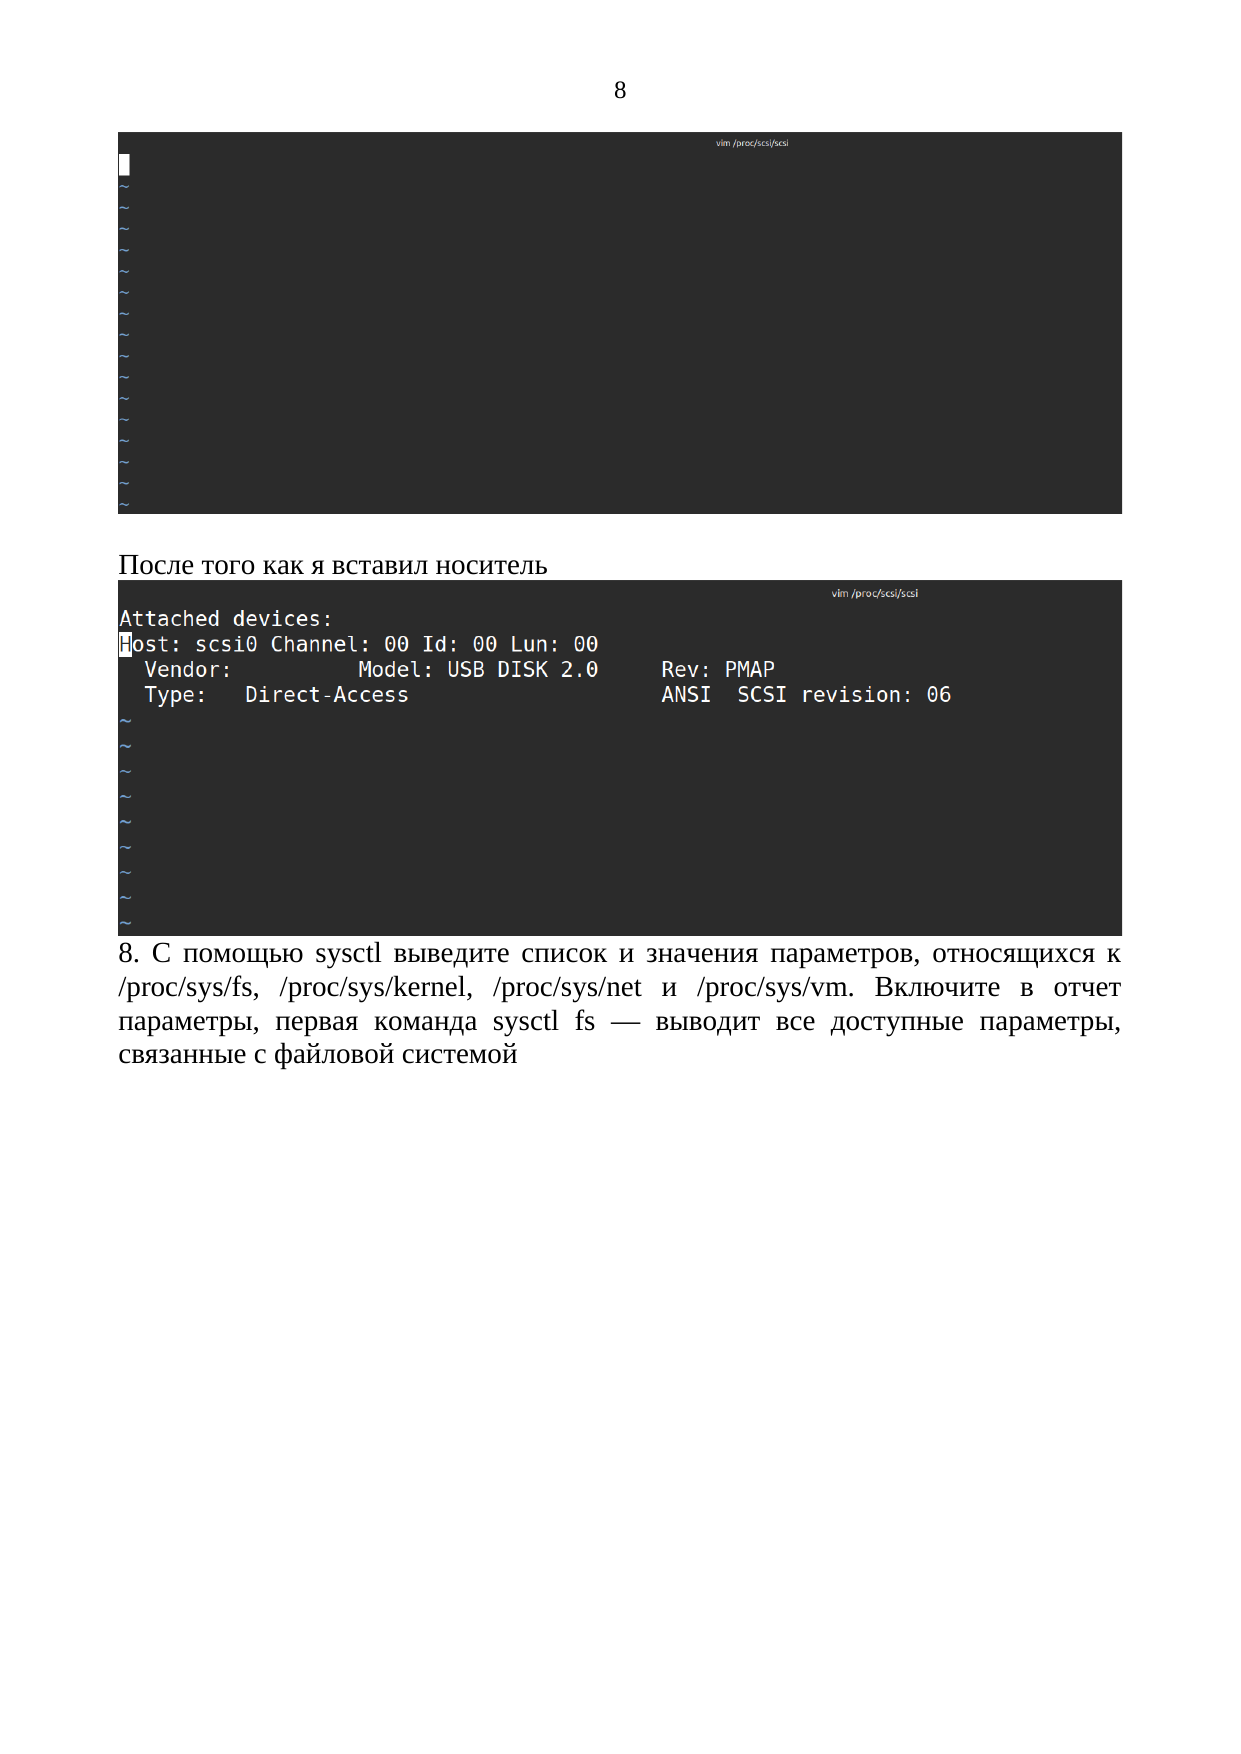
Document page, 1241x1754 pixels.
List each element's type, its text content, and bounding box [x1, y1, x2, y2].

text После того как я вставил носитель [118, 547, 1122, 580]
picture [118, 580, 1123, 936]
picture [118, 132, 1123, 514]
text 8. С помощью sysctl выведите список и значения параметров, относящихся к /proc/sys/fs, /proc/sys/kernel, /proc/sys/net и /proc/sys/vm. Включите в отчет параметры, первая команда sysctl fs — выводит все доступные параметры, связанные с файловой системой [118, 936, 1122, 1070]
